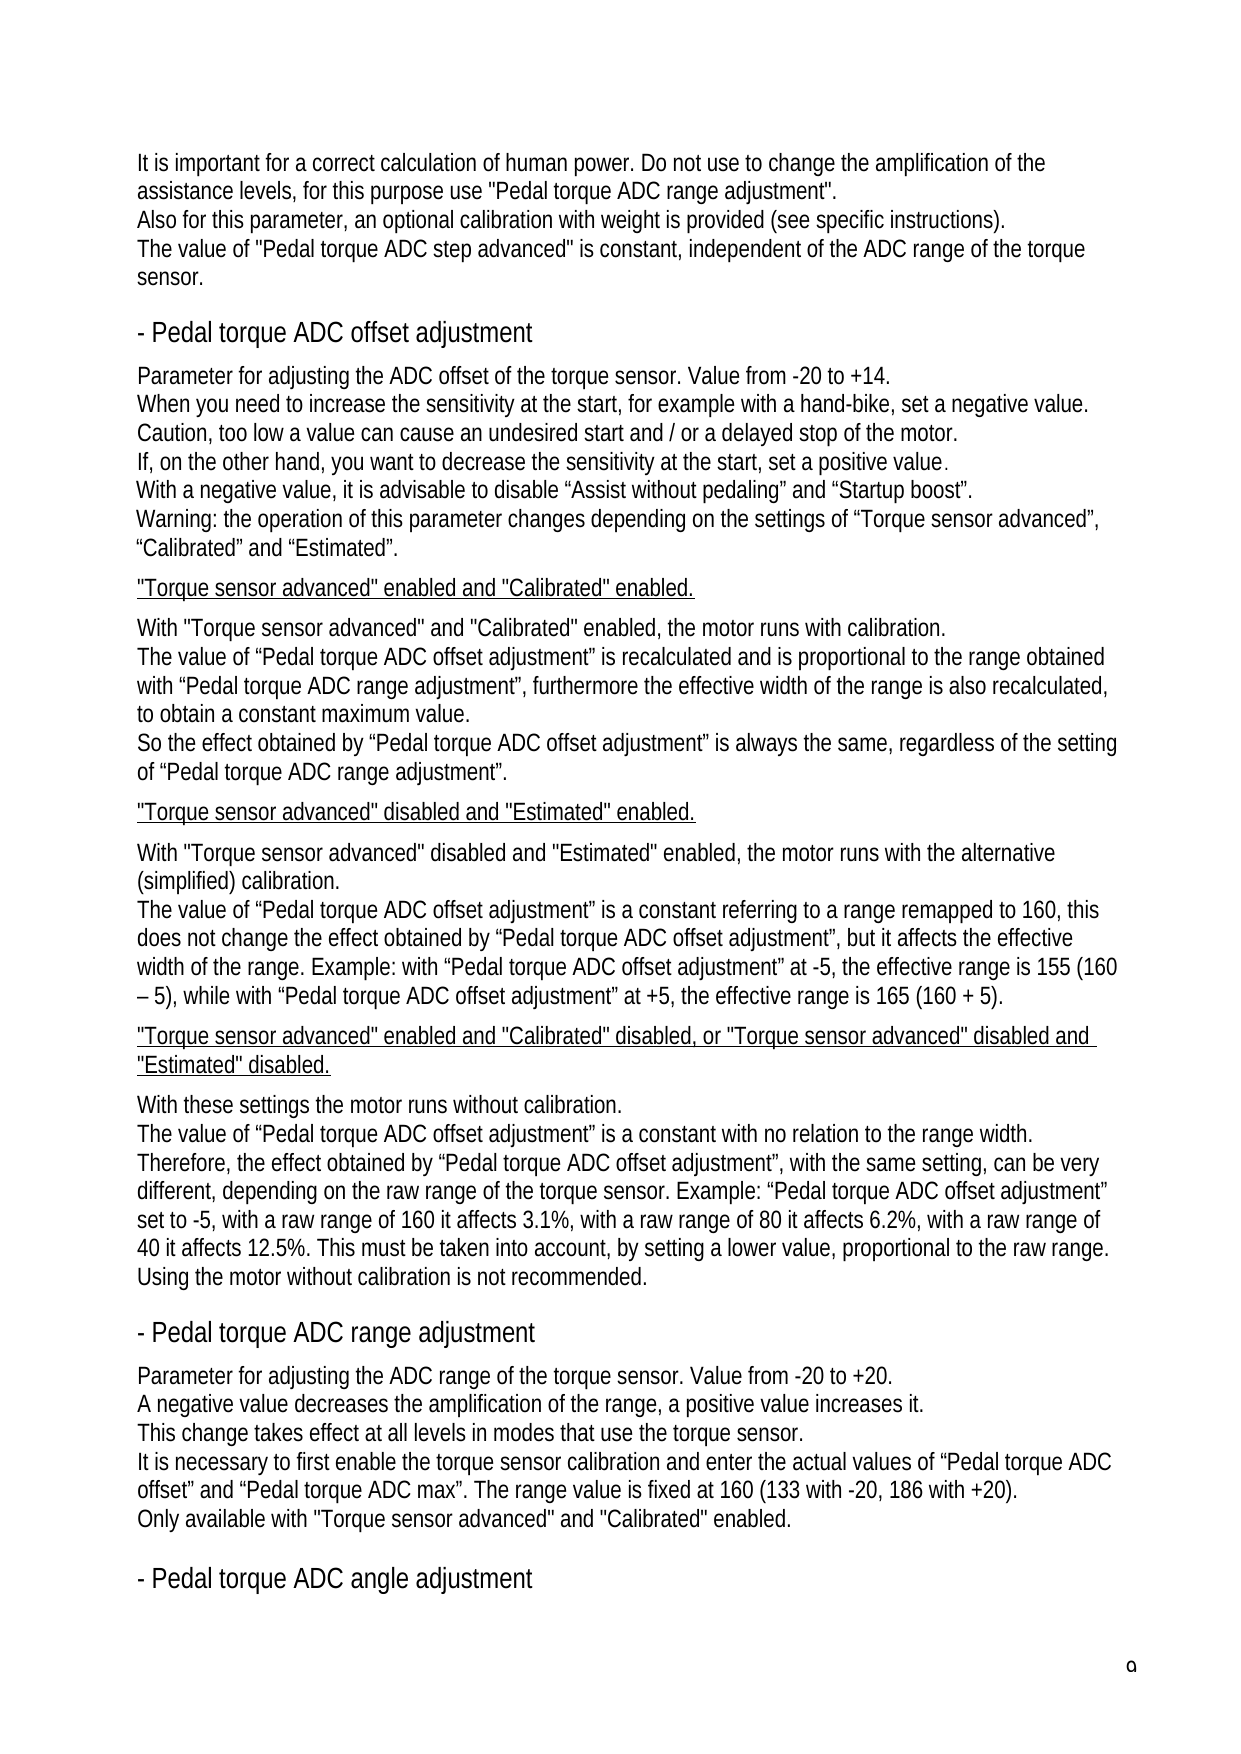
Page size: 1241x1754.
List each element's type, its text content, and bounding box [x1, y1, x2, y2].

text "Torque sensor advanced" disabled and "Estimated" enabled. [137, 797, 1122, 826]
text Only available with "Torque sensor advanced" and "Calibrated" enabled. [137, 1504, 1122, 1533]
text The value of “Pedal torque ADC offset adjustment” is a constant with no relation to the range width. Therefore, the effect obtained by “Pedal torque ADC offset adjustment”, with the same setting, can be very different, depending on the raw range of the torque sensor. Example: “Pedal torque ADC offset adjustment” set to -5, with a raw range of 160 it affects 3.1%, with a raw range of 80 it affects 6.2%, with a raw range of 40 it affects 12.5%. This must be taken into account, by setting a lower value, proportional to the raw range. [137, 1119, 1122, 1262]
text The value of "Pedal torque ADC step advanced" is constant, independent of the ADC range of the torque sensor. [137, 233, 1122, 291]
text With "Torque sensor advanced" disabled and "Estimated" enabled, the motor runs with the alternative (simplified) calibration. [137, 837, 1122, 895]
text - Pedal torque ADC angle adjustment [137, 1561, 1122, 1595]
text With these settings the motor runs without calibration. [137, 1090, 1122, 1119]
text The value of “Pedal torque ADC offset adjustment” is recalculated and is proportional to the range obtained with “Pedal torque ADC range adjustment”, furthermore the effective width of the range is also recalculated, to obtain a constant maximum value. [137, 642, 1122, 728]
text Parameter for adjusting the ADC range of the torque sensor. Value from -20 to +20. A negative value decreases the amplification of the range, a positive value increases it. [137, 1361, 1122, 1418]
text "Torque sensor advanced" enabled and "Calibrated" disabled, or "Torque sensor advanced" disabled and "Estimated" disabled. [137, 1021, 1122, 1078]
text - Pedal torque ADC range adjustment [137, 1315, 1122, 1348]
text So the effect obtained by “Pedal torque ADC offset adjustment” is always the same, regardless of the setting of “Pedal torque ADC range adjustment”. [137, 728, 1122, 785]
text With "Torque sensor advanced" and "Calibrated" enabled, the motor runs with calibration. [137, 613, 1122, 642]
text This change takes effect at all levels in modes that use the torque sensor. It is necessary to first enable the torque sensor calibration and enter the actual values of “Pedal torque ADC offset” and “Pedal torque ADC max”. The range value is fixed at 160 (133 with -20, 186 with +20). [137, 1418, 1122, 1504]
text When you need to increase the sensitivity at the start, for example with a hand-bike, set a negative value. Caution, too low a value can cause an undesired start and / or a delayed stop of the motor. [137, 389, 1122, 447]
text "Torque sensor advanced" enabled and "Calibrated" enabled. [137, 573, 1122, 602]
text The value of “Pedal torque ADC offset adjustment” is a constant referring to a range remapped to 160, this does not change the effect obtained by “Pedal torque ADC offset adjustment”, but it affects the effective width of the range. Example: with “Pedal torque ADC offset adjustment” at -5, the effective range is 155 (160 – 5), while with “Pedal torque ADC offset adjustment” at +5, the effective range is 165 (160 + 5). [137, 895, 1122, 1009]
text It is important for a correct calculation of human power. Do not use to change the amplification of the assistance levels, for this purpose use "Pedal torque ADC range adjustment". Also for this parameter, an optional calibration with weight is provided (see specific instructions). [137, 148, 1122, 233]
text Using the motor without calibration is not recommended. [137, 1262, 1122, 1291]
text Parameter for adjusting the ADC offset of the torque sensor. Value from -20 to +14. [137, 361, 1122, 389]
text Warning: the operation of this parameter changes depending on the settings of “Torque sensor advanced”, “Calibrated” and “Estimated”. [136, 504, 1122, 561]
text If, on the other hand, you want to decrease the sensitivity at the start, set a positive value. [137, 447, 1122, 475]
text - Pedal torque ADC offset adjustment [137, 315, 1122, 348]
text With a negative value, it is advisable to disable “Assist without pedaling” and “Startup boost”. [136, 475, 1122, 504]
